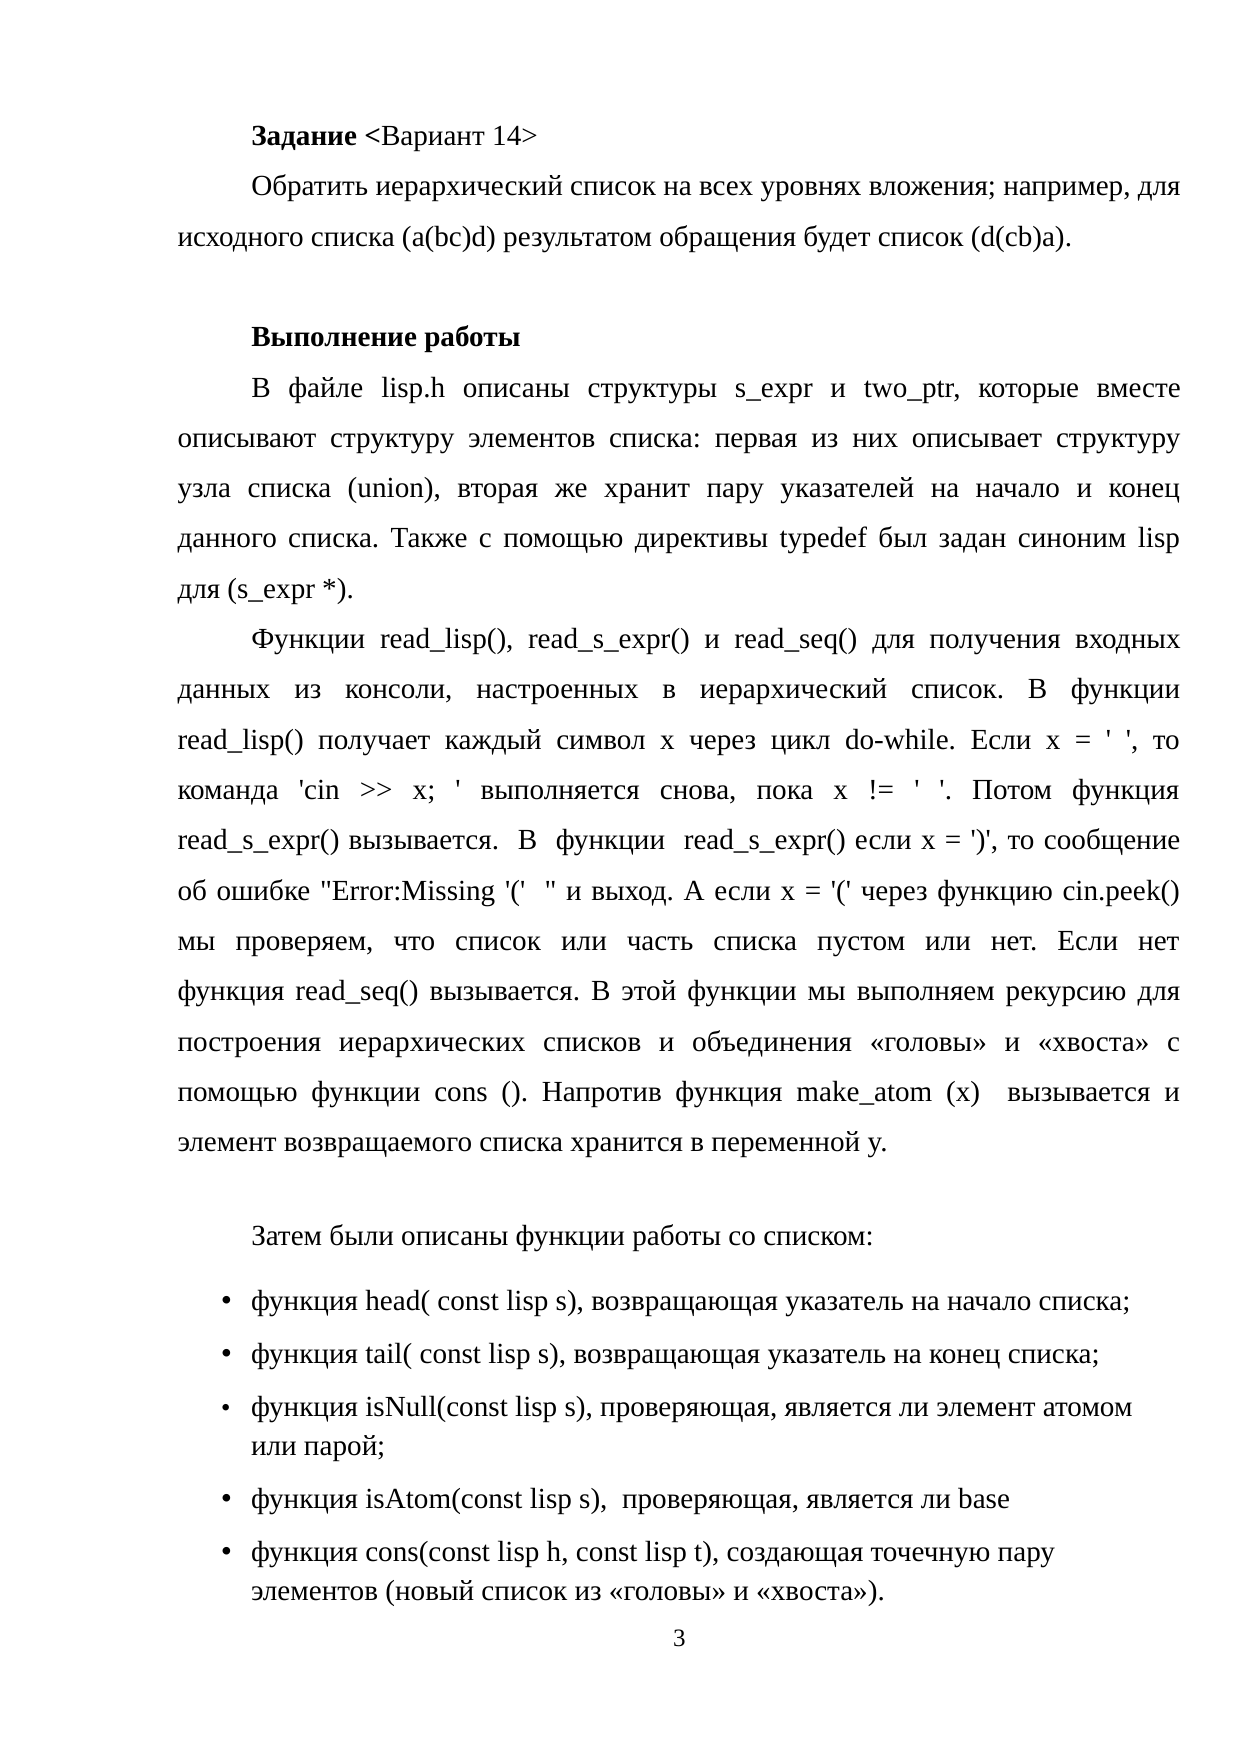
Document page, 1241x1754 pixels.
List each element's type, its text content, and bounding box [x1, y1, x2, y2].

list функция isNull(const lisp s), проверяющая, является ли элемент атомом или парой; [221, 1389, 1181, 1461]
text Выполнение работы [177, 319, 1181, 353]
list функция head( const lisp s), возвращающая указатель на начало списка; [221, 1283, 1181, 1316]
list функция tail( const lisp s), возвращающая указатель на конец списка; [221, 1336, 1181, 1369]
list функция cons(const lisp h, const lisp t), создающая точечную пару элементов (новый список из «головы» и «хвоста»). [221, 1534, 1181, 1606]
text Задание <Вариант 14> [177, 118, 1181, 152]
text Функции read_lisp(), read_s_expr() и read_seq() для получения входных данных из консоли, настроенных в иерархический список. В функции read_lisp() получает каждый символ x через цикл do-while. Если x = ' ', то команда 'cin >> x; ' выполняется снова, пока x != ' '. Потом функция read_s_expr() вызывается. В функции read_s_expr() если x = ')', то cообщение об ошибке "Error:Missing '(' " и выход. А если x = '(' через функцию cin.peek() мы проверяем, что список или часть списка пустом или нет. Если нет функция read_seq() вызывается. В этой функции мы выполняем рекурсию для построения иерархических списков и объединения «головы» и «хвоста» с помощью функции cons (). Напротив функция make_atom (x) вызывается и элемент возвращаемого списка хранится в переменной y. [177, 621, 1181, 1158]
text Затем были описаны функции работы со списком: [177, 1218, 1181, 1251]
text Обратить иерархический список на всех уровнях вложения; например, для исходного списка (a(bc)d) результатом обращения будет список (d(cb)a). [177, 168, 1181, 252]
text В файле lisp.h описаны структуры s_expr и two_ptr, которые вместе описывают структуру элементов списка: первая из них описывает структуру узла списка (union), вторая же хранит пару указателей на начало и конец данного списка. Также с помощью директивы typedef был задан синоним lisp для (s_expr *). [177, 370, 1181, 604]
list функция isAtom(const lisp s), проверяющая, является ли base [221, 1481, 1181, 1514]
